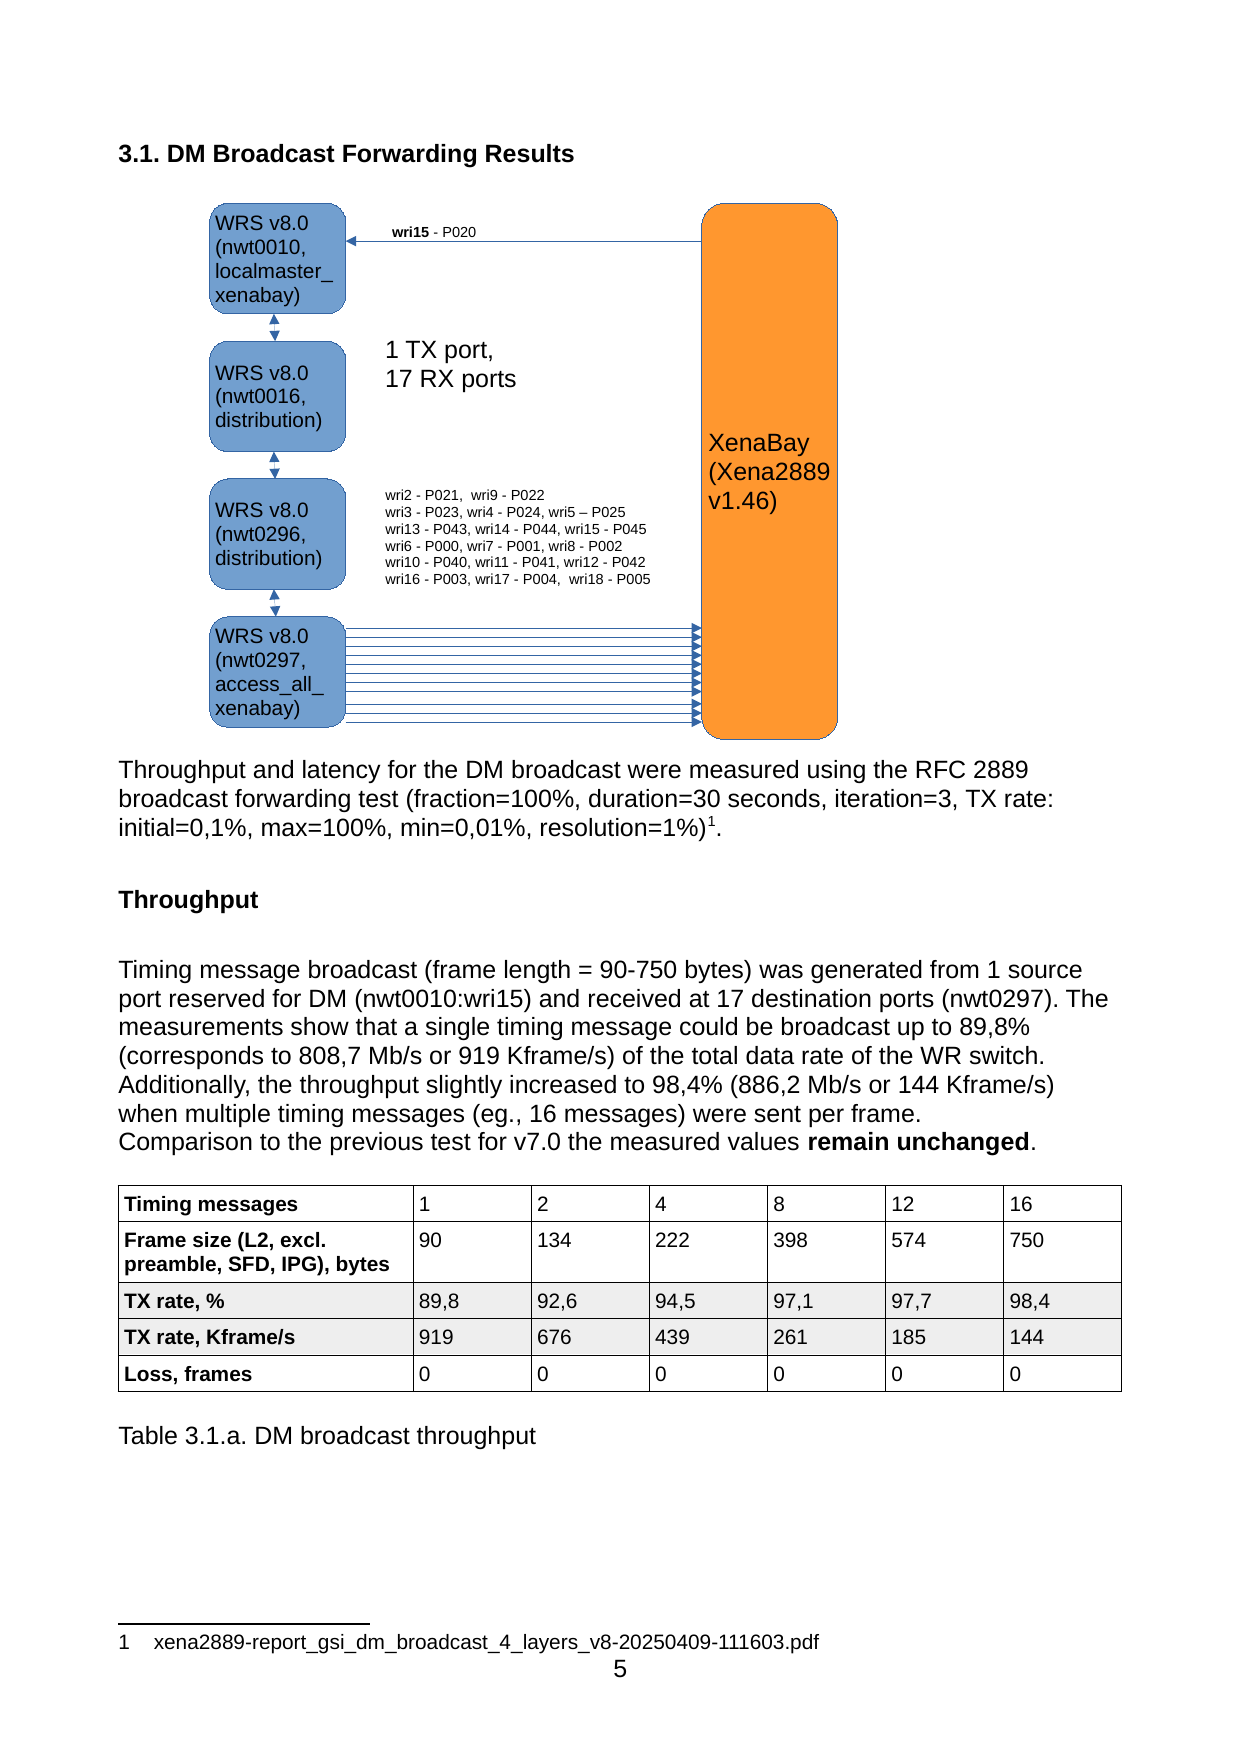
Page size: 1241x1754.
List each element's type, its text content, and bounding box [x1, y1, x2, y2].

table_header 1 [414, 1186, 531, 1221]
table_header 12 [886, 1186, 1003, 1221]
table_cell 574 [886, 1222, 1003, 1282]
text xena2889-report_gsi_dm_broadcast_4_layers_v8-20250409-111603.pdf [118, 1630, 1122, 1654]
table_cell 92,6 [532, 1283, 649, 1318]
table_cell 0 [768, 1356, 885, 1391]
text Throughput and latency for the DM broadcast were measured using the RFC 2889 broadcast forwarding test (fraction=100%, duration=30 seconds, iteration=3, TX rate: initial=0,1%, max=100%, min=0,01%, resolution=1%). [118, 755, 1122, 841]
table_cell 919 [414, 1319, 531, 1354]
text Comparison to the previous test for v7.0 the measured values remain unchanged. [118, 1127, 1122, 1185]
text Timing message broadcast (frame length = 90-750 bytes) was generated from 1 source port reserved for DM (nwt0010:wri15) and received at 17 destination ports (nwt0297). The measurements show that a single timing message could be broadcast up to 89,8% (corresponds to 808,7 Mb/s or 919 Kframe/s) of the total data rate of the WR switch. Additionally, the throughput slightly increased to 98,4% (886,2 Mb/s or 144 Kframe/s) when multiple timing messages (eg., 16 messages) were sent per frame. [118, 955, 1122, 1127]
table_cell 0 [650, 1356, 767, 1391]
text Table 3.1.a. DM broadcast throughput [118, 1421, 1122, 1449]
table_cell 222 [650, 1222, 767, 1282]
table_header 4 [650, 1186, 767, 1221]
table_cell 97,7 [886, 1283, 1003, 1318]
table_header Timing messages [119, 1186, 413, 1221]
table_cell 98,4 [1004, 1283, 1121, 1318]
table_cell Loss, frames [119, 1356, 413, 1391]
table_cell 144 [1004, 1319, 1121, 1354]
table_cell Frame size (L2, excl. preamble, SFD, IPG), bytes [119, 1222, 413, 1282]
table_header 2 [532, 1186, 649, 1221]
table_cell 0 [886, 1356, 1003, 1391]
table_cell 89,8 [414, 1283, 531, 1318]
table_cell 94,5 [650, 1283, 767, 1318]
table_cell 134 [532, 1222, 649, 1282]
table_cell TX rate, % [119, 1283, 413, 1318]
table_cell 676 [532, 1319, 649, 1354]
subtitle 3.1. DM Broadcast Forwarding Results [118, 139, 1122, 168]
table_cell 439 [650, 1319, 767, 1354]
table_cell 90 [414, 1222, 531, 1282]
table_header 8 [768, 1186, 885, 1221]
table_cell 0 [532, 1356, 649, 1391]
table_cell 398 [768, 1222, 885, 1282]
table_cell 261 [768, 1319, 885, 1354]
table_cell 0 [414, 1356, 531, 1391]
table_cell 0 [1004, 1356, 1121, 1391]
table_cell TX rate, Kframe/s [119, 1319, 413, 1354]
table_header 16 [1004, 1186, 1121, 1221]
table_cell 750 [1004, 1222, 1121, 1282]
table_cell 97,1 [768, 1283, 885, 1318]
table_cell 185 [886, 1319, 1003, 1354]
subtitle Throughput [118, 885, 1122, 913]
